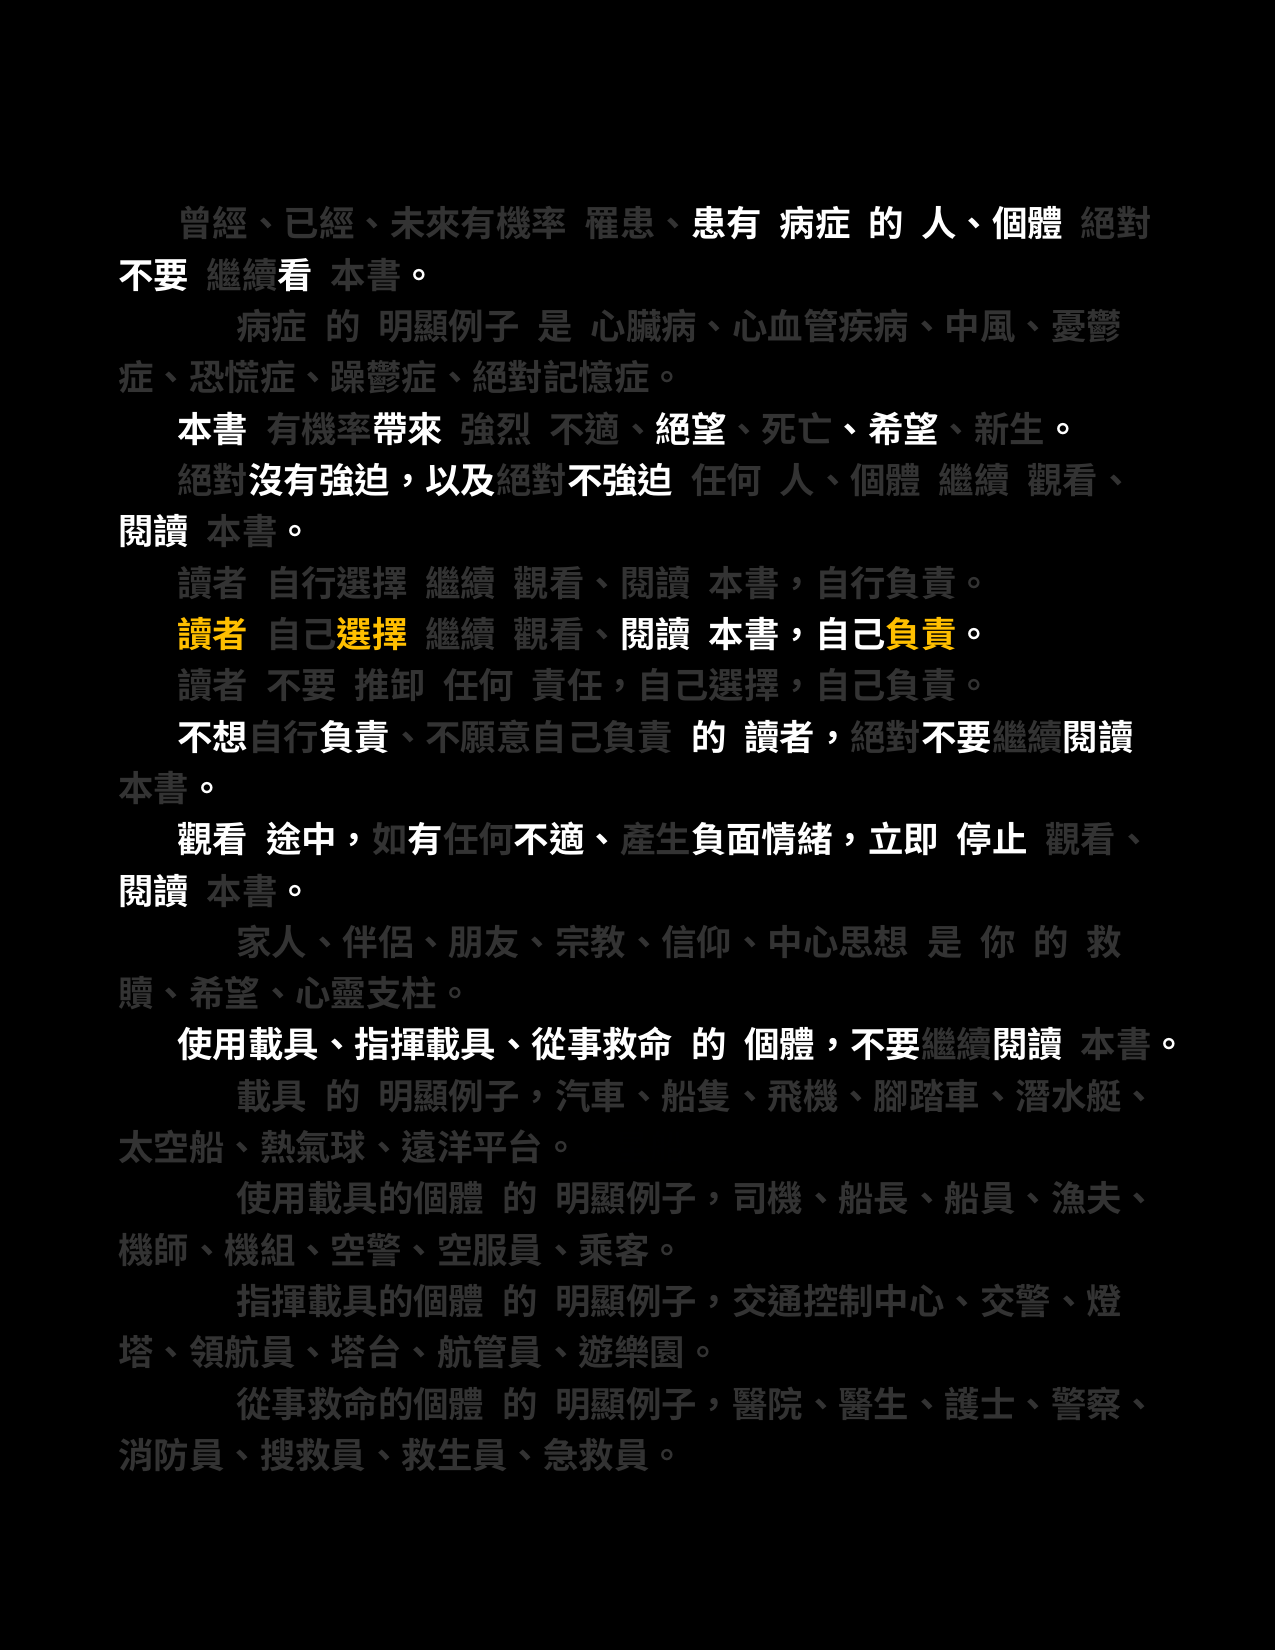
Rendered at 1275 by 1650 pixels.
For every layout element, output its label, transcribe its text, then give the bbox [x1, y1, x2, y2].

text 觀看 途中，如有任何不適、產生負面情緒，立即 停止 觀看、閱讀 本書。 [118, 812, 1157, 914]
text 指揮載具的個體 的 明顯例子，交通控制中心、交警、燈塔、領航員、塔台、航管員、遊樂園。 [118, 1273, 1157, 1376]
text 使用載具的個體 的 明顯例子，司機、船長、船員、漁夫、機師、機組、空警、空服員、乘客。 [118, 1171, 1157, 1273]
text 讀者 自己選擇 繼續 觀看、閱讀 本書，自己負責。 [118, 606, 1157, 658]
text 本書 有機率帶來 強烈 不適、絕望、死亡、希望、新生。 [118, 401, 1157, 452]
text 讀者 自行選擇 繼續 觀看、閱讀 本書，自行負責。 [118, 555, 1157, 606]
text 家人、伴侶、朋友、宗教、信仰、中心思想 是 你 的 救贖、希望、心靈支柱。 [118, 914, 1157, 1017]
text 使用載具、指揮載具、從事救命 的 個體，不要繼續閱讀 本書。 [118, 1017, 1157, 1068]
text 從事救命的個體 的 明顯例子，醫院、醫生、護士、警察、消防員、搜救員、救生員、急救員。 [118, 1376, 1157, 1479]
text 不想自行負責、不願意自己負責 的 讀者，絕對不要繼續閱讀 本書。 [118, 709, 1157, 812]
text 絕對沒有強迫，以及絕對不強迫 任何 人、個體 繼續 觀看、閱讀 本書。 [118, 452, 1157, 555]
text 病症 的 明顯例子 是 心臟病、心血管疾病、中風、憂鬱症、恐慌症、躁鬱症、絕對記憶症。 [118, 298, 1157, 401]
text 曾經、已經、未來有機率 罹患、患有 病症 的 人、個體 絕對不要 繼續看 本書。 [118, 196, 1157, 298]
text 讀者 不要 推卸 任何 責任，自己選擇，自己負責。 [118, 658, 1157, 709]
text 載具 的 明顯例子，汽車、船隻、飛機、腳踏車、潛水艇、太空船、熱氣球、遠洋平台。、星船 [118, 1068, 1157, 1171]
